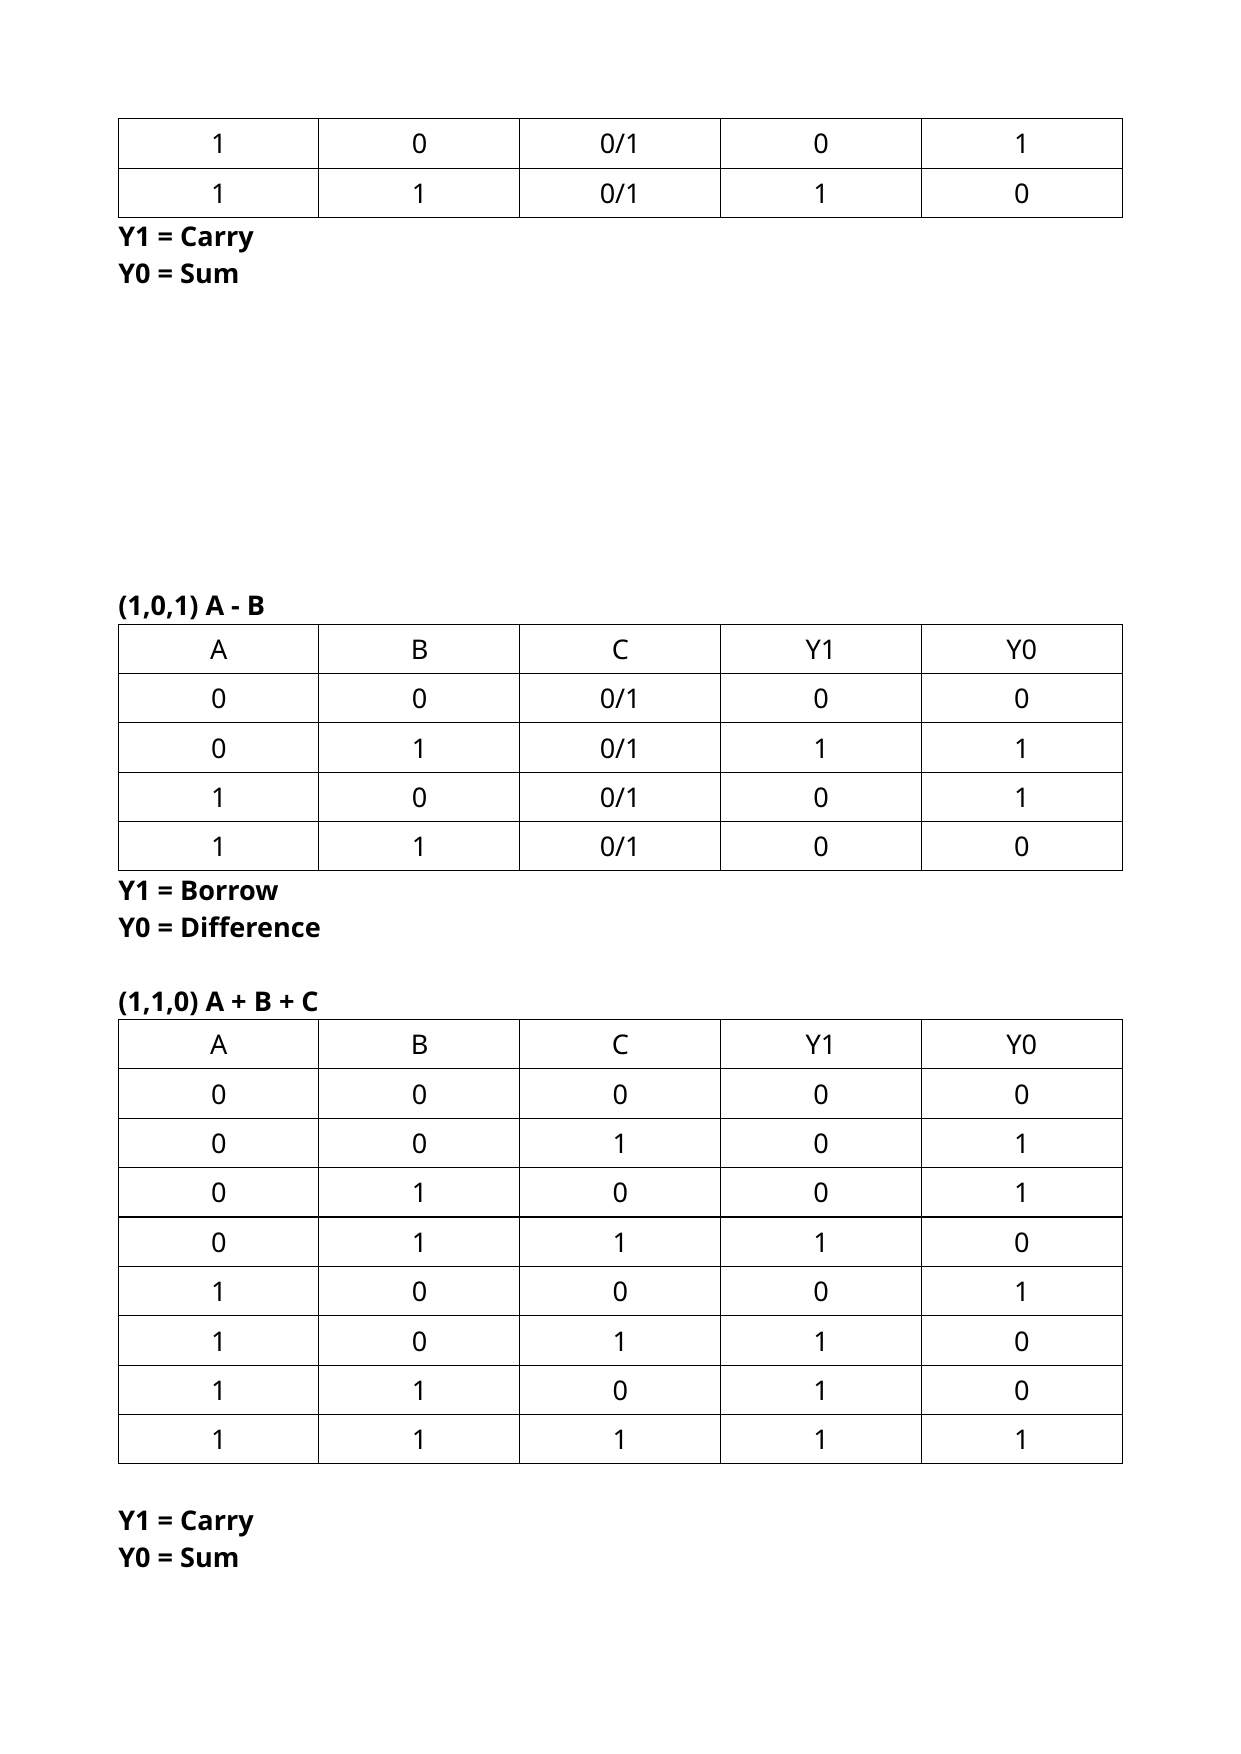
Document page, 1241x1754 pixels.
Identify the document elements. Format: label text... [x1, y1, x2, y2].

table_cell 0 [721, 1069, 921, 1118]
table_header B [319, 1020, 519, 1068]
table_cell 1 [721, 1415, 921, 1463]
table_cell 1 [119, 773, 318, 821]
table_cell 0/1 [520, 119, 720, 167]
table_cell 0 [119, 1218, 318, 1266]
table_cell 1 [922, 1415, 1122, 1463]
table_cell 0 [319, 1119, 519, 1167]
text (1,0,1) A - B [118, 587, 1122, 623]
table_header A [119, 1020, 318, 1068]
table_header C [520, 625, 720, 673]
table_cell 0 [721, 822, 921, 870]
table_cell 1 [119, 1267, 318, 1315]
table_cell 1 [119, 1316, 318, 1364]
table_header Y0 [922, 1020, 1122, 1068]
table_cell 0 [520, 1267, 720, 1315]
table_cell 0 [721, 1168, 921, 1216]
table_cell 0 [520, 1168, 720, 1216]
table_cell 1 [721, 1218, 921, 1266]
table_cell 0 [721, 119, 921, 167]
text Y0 = Sum [118, 1538, 1122, 1575]
table_cell 1 [520, 1218, 720, 1266]
table_cell 1 [922, 119, 1122, 167]
table_cell 0/1 [520, 822, 720, 870]
text Y1 = Carry [118, 1501, 1122, 1538]
table_cell 0 [119, 1119, 318, 1167]
table_header A [119, 625, 318, 673]
table_cell 0 [319, 773, 519, 821]
table_cell 1 [721, 1366, 921, 1414]
table_cell 0/1 [520, 773, 720, 821]
text (1,1,0) A + B + C [118, 982, 1122, 1019]
table_header Y1 [721, 625, 921, 673]
table_cell 0 [319, 1316, 519, 1364]
table_cell 0 [922, 1316, 1122, 1364]
table_cell 0 [319, 674, 519, 722]
table_cell 0 [319, 119, 519, 167]
table_cell 0 [922, 169, 1122, 217]
table_cell 1 [119, 822, 318, 870]
table_header Y1 [721, 1020, 921, 1068]
table_cell 0 [520, 1366, 720, 1414]
table_cell 0 [922, 822, 1122, 870]
table_cell 0/1 [520, 169, 720, 217]
table_cell 1 [721, 1316, 921, 1364]
table_cell 0/1 [520, 674, 720, 722]
table_cell 0 [922, 674, 1122, 722]
table_cell 0 [721, 1267, 921, 1315]
table_cell 1 [319, 723, 519, 772]
table_cell 1 [922, 1267, 1122, 1315]
table_header C [520, 1020, 720, 1068]
table_cell 1 [119, 119, 318, 167]
table_cell 1 [119, 1366, 318, 1414]
table_cell 1 [319, 1415, 519, 1463]
table_cell 0 [319, 1267, 519, 1315]
table_cell 0 [119, 1069, 318, 1118]
table_cell 1 [319, 1168, 519, 1216]
text Y1 = Carry [118, 218, 1122, 255]
table_cell 1 [119, 1415, 318, 1463]
table_cell 1 [721, 723, 921, 772]
table_cell 0 [319, 1069, 519, 1118]
text Y0 = Difference [118, 908, 1122, 945]
table_cell 0 [922, 1218, 1122, 1266]
table_cell 1 [520, 1119, 720, 1167]
table_cell 1 [520, 1415, 720, 1463]
text Y0 = Sum [118, 255, 1122, 292]
text Y1 = Borrow [118, 871, 1122, 908]
table_cell 0/1 [520, 723, 720, 772]
table_cell 0 [119, 674, 318, 722]
table_cell 1 [119, 169, 318, 217]
table_cell 1 [520, 1316, 720, 1364]
table_cell 0 [520, 1069, 720, 1118]
table_header Y0 [922, 625, 1122, 673]
table_cell 0 [721, 1119, 921, 1167]
table_cell 0 [119, 1168, 318, 1216]
table_cell 0 [119, 723, 318, 772]
table_cell 1 [319, 169, 519, 217]
table_cell 1 [922, 773, 1122, 821]
table_cell 1 [922, 1168, 1122, 1216]
table_cell 1 [319, 1218, 519, 1266]
table_header B [319, 625, 519, 673]
table_cell 0 [922, 1069, 1122, 1118]
table_cell 1 [922, 723, 1122, 772]
table_cell 0 [922, 1366, 1122, 1414]
table_cell 1 [922, 1119, 1122, 1167]
table_cell 1 [721, 169, 921, 217]
table_cell 0 [721, 773, 921, 821]
table_cell 0 [721, 674, 921, 722]
table_cell 1 [319, 822, 519, 870]
table_cell 1 [319, 1366, 519, 1414]
